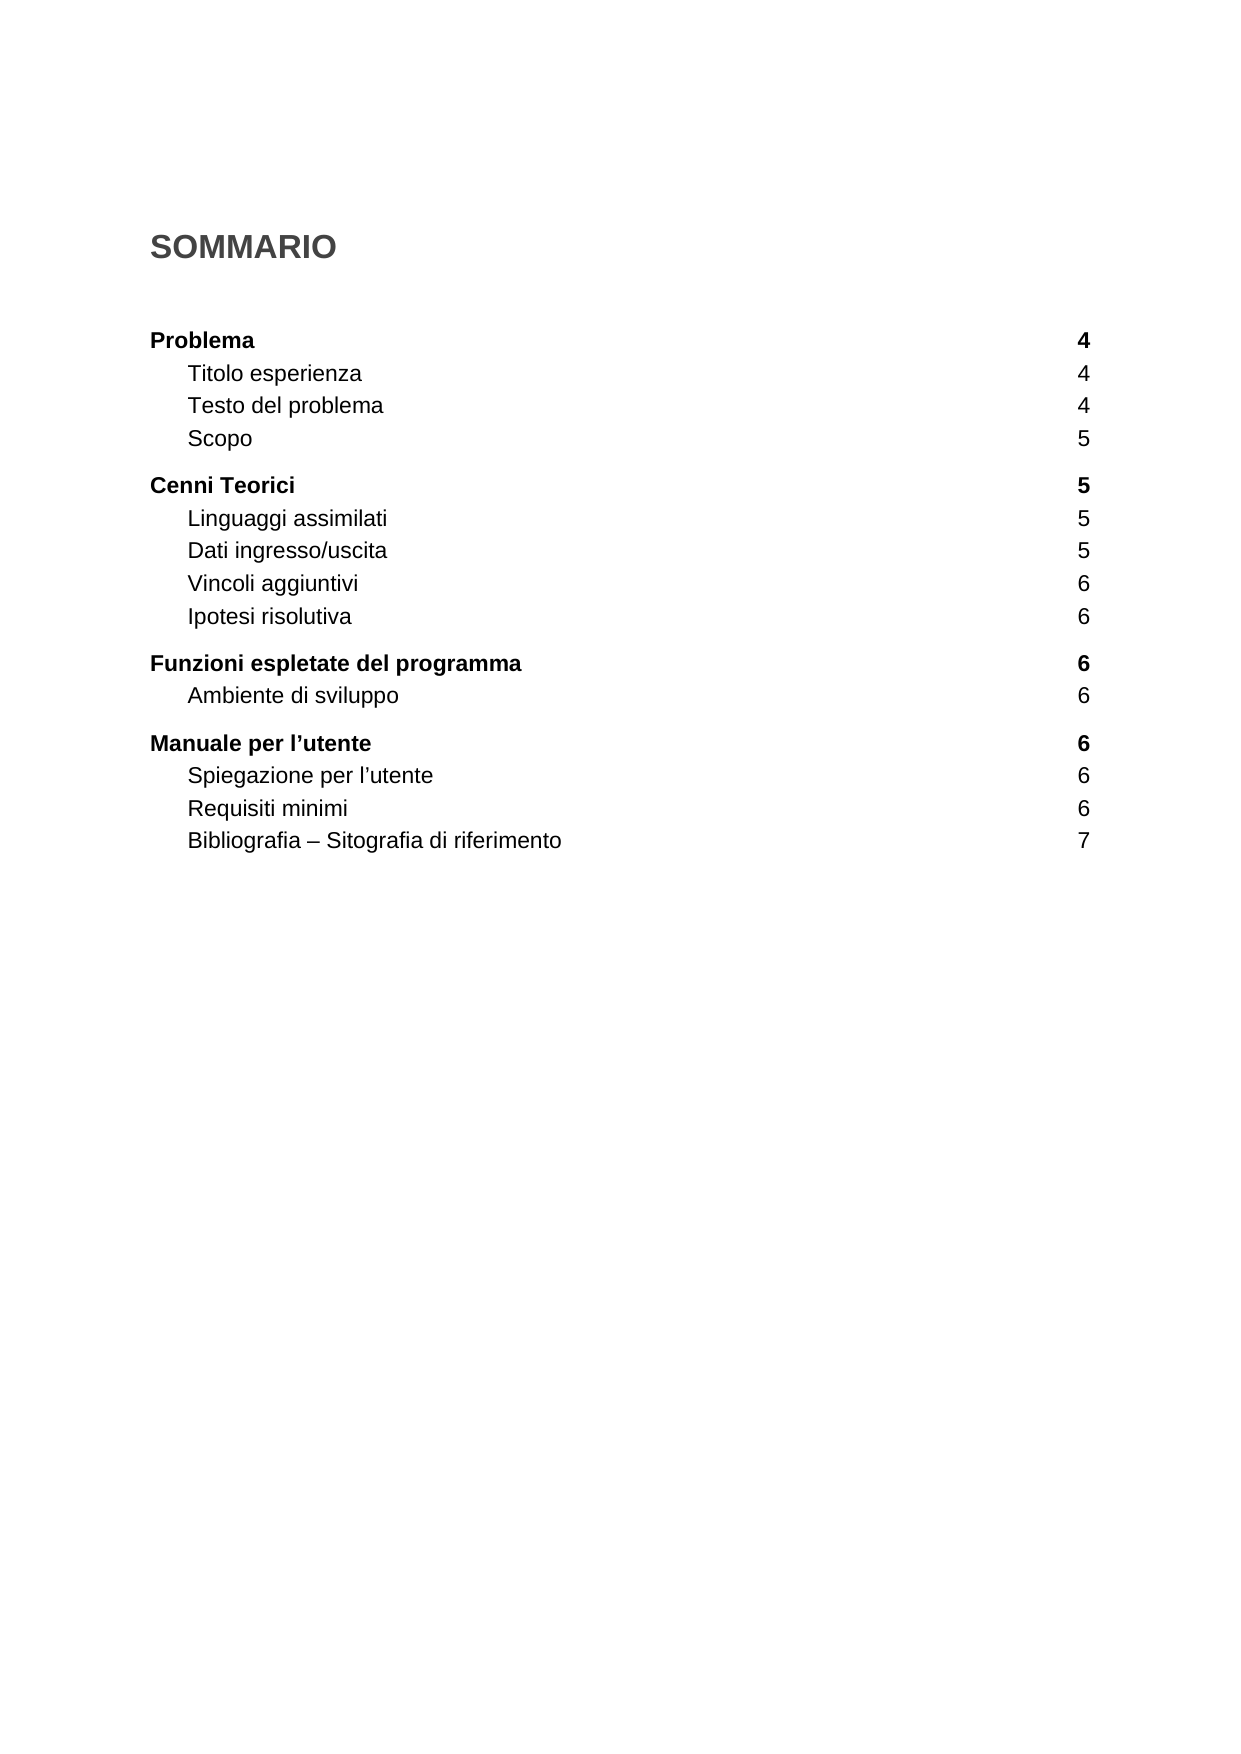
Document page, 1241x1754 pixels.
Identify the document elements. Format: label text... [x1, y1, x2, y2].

text Dati ingresso/uscita 5 [187, 537, 1090, 564]
text Vincoli aggiuntivi 6 [187, 570, 1090, 596]
text Manuale per l’utente 6 [150, 729, 1090, 756]
text Funzioni espletate del programma 6 [150, 650, 1090, 676]
text Spiegazione per l’utente 6 [187, 762, 1090, 788]
text Problema 4 [150, 327, 1090, 353]
text Ipotesi risolutiva 6 [187, 603, 1090, 629]
subtitle SOMMARIO [150, 227, 1090, 266]
text Titolo esperienza 4 [187, 360, 1090, 386]
text Scopo 5 [187, 425, 1090, 451]
text SOMMARIO 3 [225, 280, 1090, 306]
text Linguaggi assimilati 5 [187, 505, 1090, 531]
text Bibliografia – Sitografia di riferimento 7 [187, 827, 1090, 854]
text Requisiti minimi 6 [187, 795, 1090, 821]
text Cenni Teorici 5 [150, 472, 1090, 498]
text Testo del problema 4 [187, 392, 1090, 419]
text Ambiente di sviluppo 6 [187, 682, 1090, 709]
